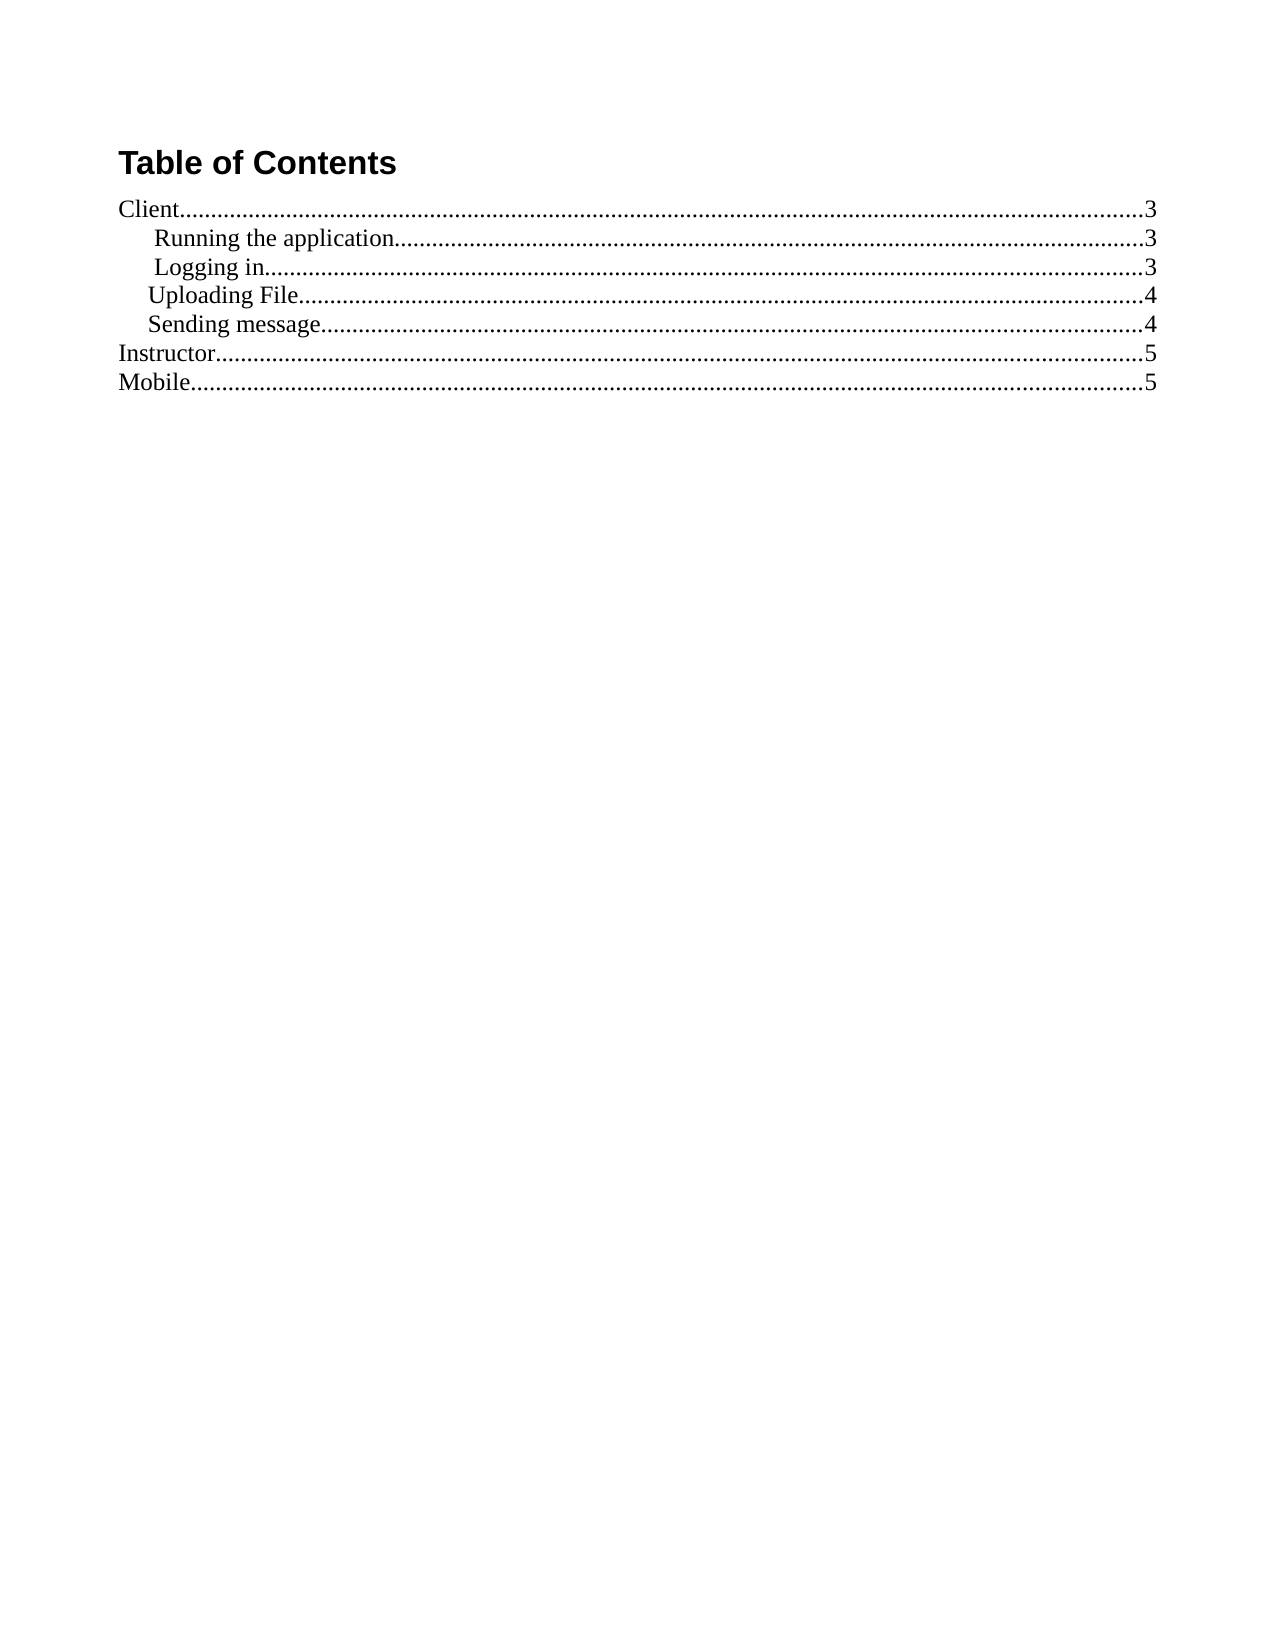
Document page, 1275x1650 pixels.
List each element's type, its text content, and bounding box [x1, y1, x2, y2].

text Instructor 5 [118, 338, 1157, 367]
text Client 3 [118, 194, 1157, 223]
subtitle Table of Contents [118, 143, 1157, 182]
text Sending message 4 [148, 309, 1157, 338]
text Running the application 3 [148, 223, 1157, 252]
text Uploading File 4 [148, 280, 1157, 309]
text Mobile 5 [118, 367, 1157, 395]
text Logging in 3 [148, 252, 1157, 280]
